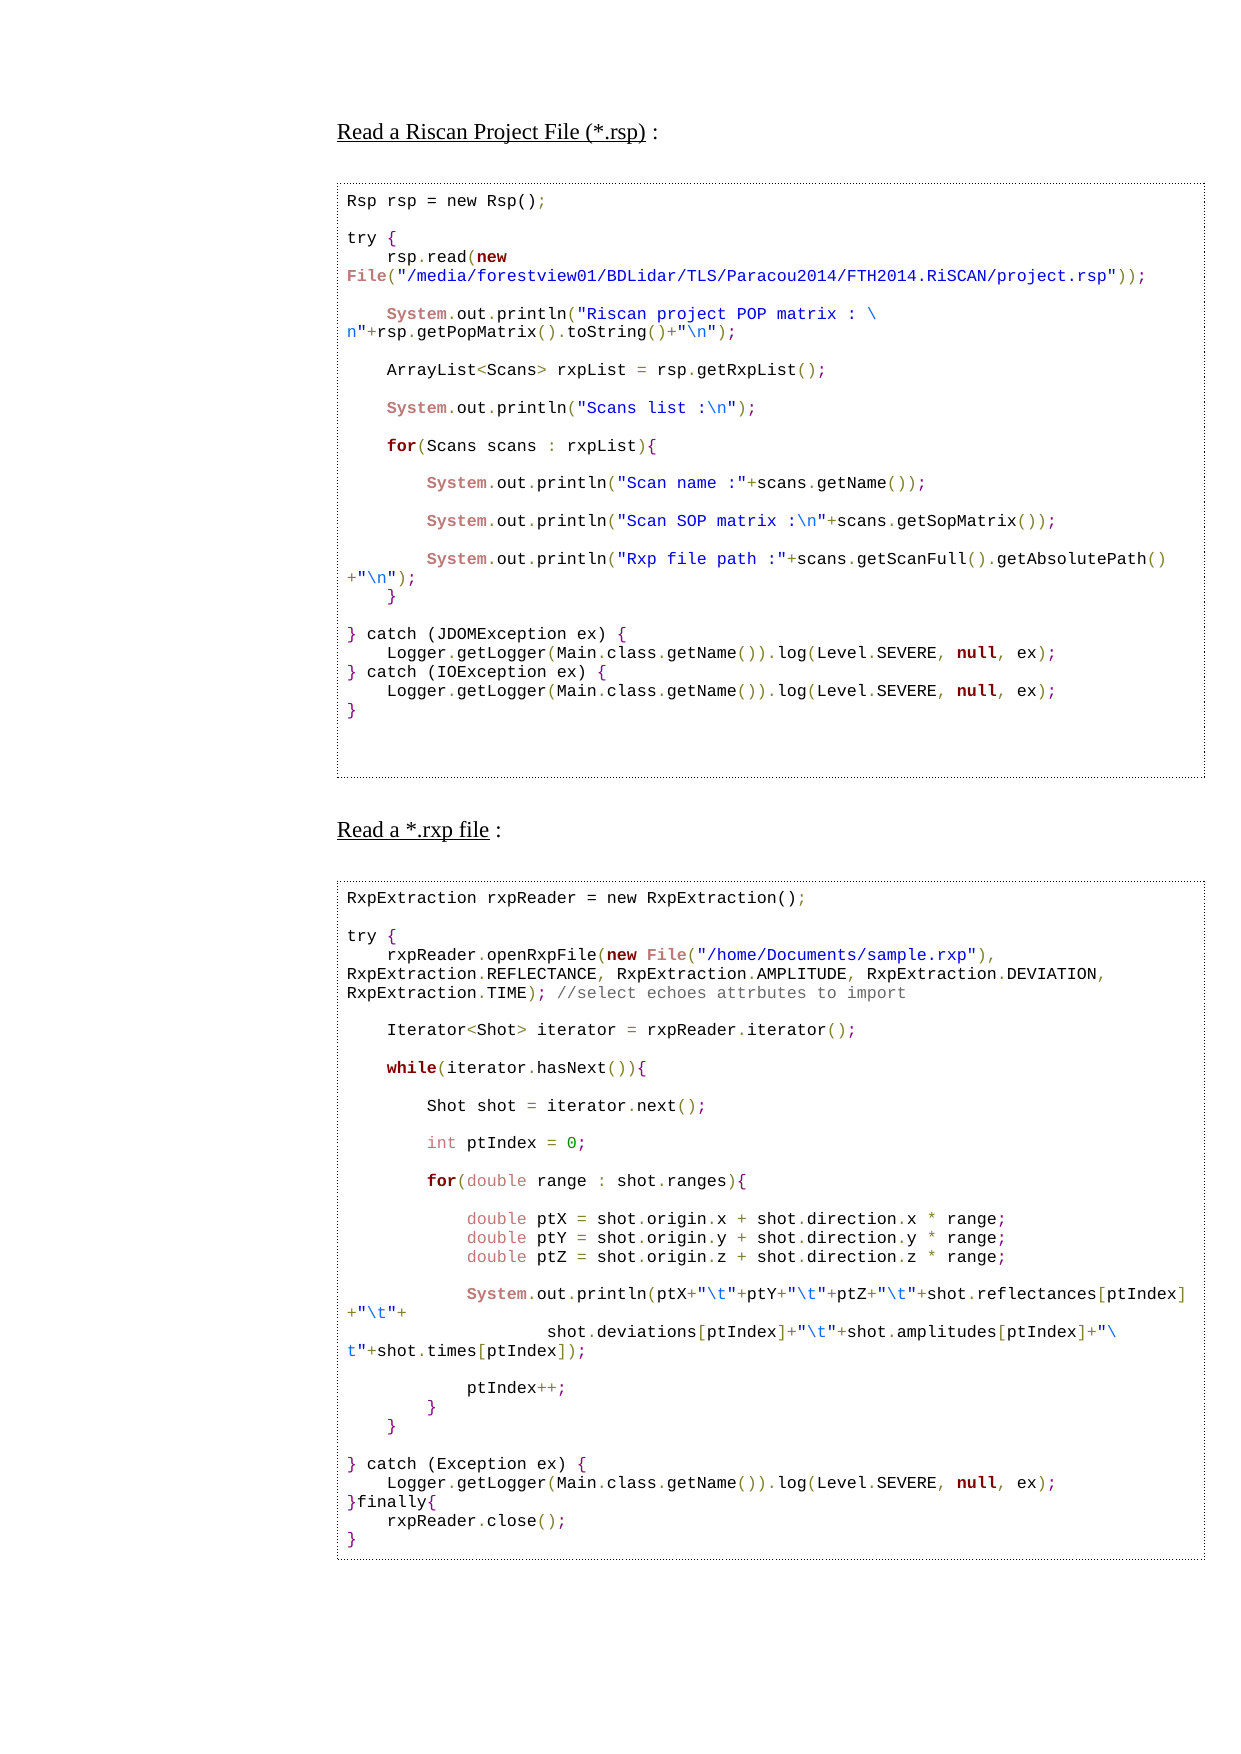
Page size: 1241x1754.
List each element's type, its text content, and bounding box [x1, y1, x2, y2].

text Iterator<Shot> iterator = rxpReader.iterator(); [347, 1022, 1195, 1041]
text double ptZ = shot.origin.z + shot.direction.z * range; [347, 1248, 1195, 1267]
text rxpReader.openRxpFile(new File("/home/Documents/sample.rxp"), RxpExtraction.REFLECTANCE, RxpExtraction.AMPLITUDE, RxpExtraction.DEVIATION, RxpExtraction.TIME); //select echoes attrbutes to import [347, 946, 1195, 1003]
text } [347, 1531, 1195, 1550]
text rxpReader.close(); [347, 1512, 1195, 1531]
text System.out.println(ptX+"\t"+ptY+"\t"+ptZ+"\t"+shot.reflectances[ptIndex]+"\t"+ [347, 1286, 1195, 1323]
text } catch (IOException ex) { [347, 663, 1195, 682]
text } [347, 1399, 1195, 1418]
text Logger.getLogger(Main.class.getName()).log(Level.SEVERE, null, ex); [347, 1474, 1195, 1493]
text int ptIndex = 0; [347, 1135, 1195, 1154]
text shot.deviations[ptIndex]+"\t"+shot.amplitudes[ptIndex]+"\t"+shot.times[ptIndex]); [347, 1323, 1195, 1361]
text } catch (JDOMException ex) { [347, 626, 1195, 644]
text Read a *.rxp file : [337, 816, 1122, 842]
text RxpExtraction rxpReader = new RxpExtraction(); [347, 890, 1195, 909]
text while(iterator.hasNext()){ [347, 1059, 1195, 1078]
text } [347, 701, 1195, 720]
text Shot shot = iterator.next(); [347, 1097, 1195, 1116]
text ptIndex++; [347, 1380, 1195, 1399]
text System.out.println("Scan SOP matrix :\n"+scans.getSopMatrix()); [347, 513, 1195, 531]
text System.out.println("Scan name :"+scans.getName()); [347, 475, 1195, 494]
text try { [347, 928, 1195, 946]
text Logger.getLogger(Main.class.getName()).log(Level.SEVERE, null, ex); [347, 682, 1195, 701]
text System.out.println("Rxp file path :"+scans.getScanFull().getAbsolutePath()+"\n"); [347, 550, 1195, 588]
text Read a Riscan Project File (*.rsp) : [337, 118, 1122, 144]
text System.out.println("Scans list :\n"); [347, 399, 1195, 418]
text } [347, 1418, 1195, 1437]
text rsp.read(new File("/media/forestview01/BDLidar/TLS/Paracou2014/FTH2014.RiSCAN/project.rsp")); [347, 249, 1195, 286]
text } [347, 588, 1195, 607]
text }finally{ [347, 1493, 1195, 1512]
text Rsp rsp = new Rsp(); [347, 192, 1195, 211]
text try { [347, 230, 1195, 249]
text double ptY = shot.origin.y + shot.direction.y * range; [347, 1229, 1195, 1248]
text for(Scans scans : rxpList){ [347, 437, 1195, 456]
text for(double range : shot.ranges){ [347, 1173, 1195, 1192]
text Logger.getLogger(Main.class.getName()).log(Level.SEVERE, null, ex); [347, 644, 1195, 663]
text double ptX = shot.origin.x + shot.direction.x * range; [347, 1210, 1195, 1229]
text } catch (Exception ex) { [347, 1456, 1195, 1474]
text ArrayList<Scans> rxpList = rsp.getRxpList(); [347, 362, 1195, 381]
text System.out.println("Riscan project POP matrix : \n"+rsp.getPopMatrix().toString()+"\n"); [347, 305, 1195, 343]
